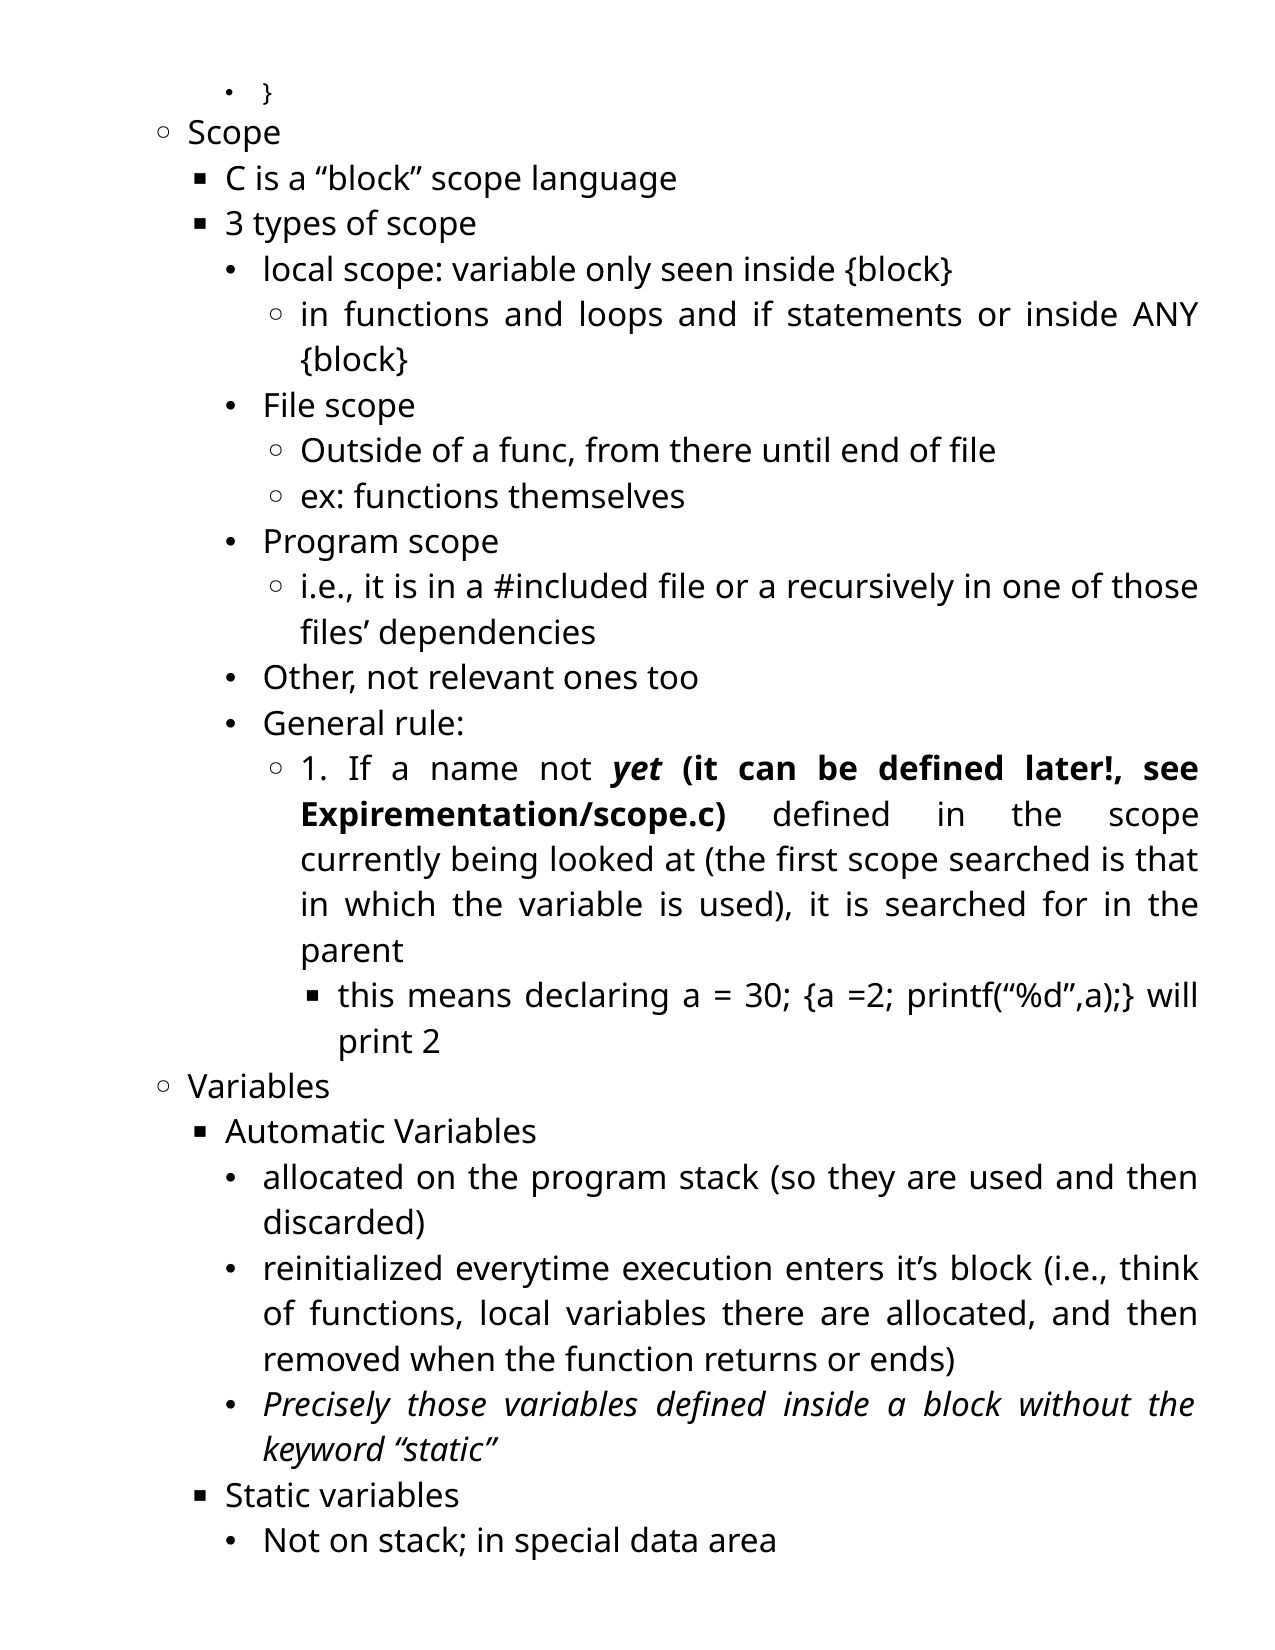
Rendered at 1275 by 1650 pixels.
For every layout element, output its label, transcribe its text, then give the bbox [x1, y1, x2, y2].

list reinitialized everytime execution enters it’s block (i.e., think of functions, local variables there are allocated, and then removed when the function returns or ends) [225, 1244, 1200, 1381]
list } [225, 75, 1200, 109]
list Precisely those variables defined inside a block without the keyword “static” [225, 1381, 1200, 1472]
list General rule: [225, 699, 1200, 745]
list Variables [150, 1063, 1200, 1108]
list Other, not relevant ones too [225, 654, 1200, 699]
list in functions and loops and if statements or inside ANY {block} [262, 291, 1200, 382]
list allocated on the program stack (so they are used and then discarded) [225, 1154, 1200, 1244]
list this means declaring a = 30; {a =2; printf(“%d”,a);} will print 2 [300, 972, 1200, 1063]
list i.e., it is in a #included file or a recursively in one of those files’ dependencies [262, 563, 1200, 654]
list Static variables [187, 1472, 1200, 1517]
list ex: functions themselves [262, 472, 1200, 518]
list Program scope [225, 518, 1200, 563]
list Outside of a func, from there until end of file [262, 427, 1200, 472]
list 3 types of scope [187, 200, 1200, 245]
list 1. If a name not yet (it can be defined later!, see Expirementation/scope.c) defined in the scope currently being looked at (the first scope searched is that in which the variable is used), it is searched for in the parent [262, 745, 1200, 972]
list File scope [225, 382, 1200, 427]
list Scope [150, 109, 1200, 154]
list C is a “block” scope language [187, 154, 1200, 200]
list Not on stack; in special data area [225, 1517, 1200, 1562]
list Automatic Variables [187, 1108, 1200, 1154]
list local scope: variable only seen inside {block} [225, 245, 1200, 291]
